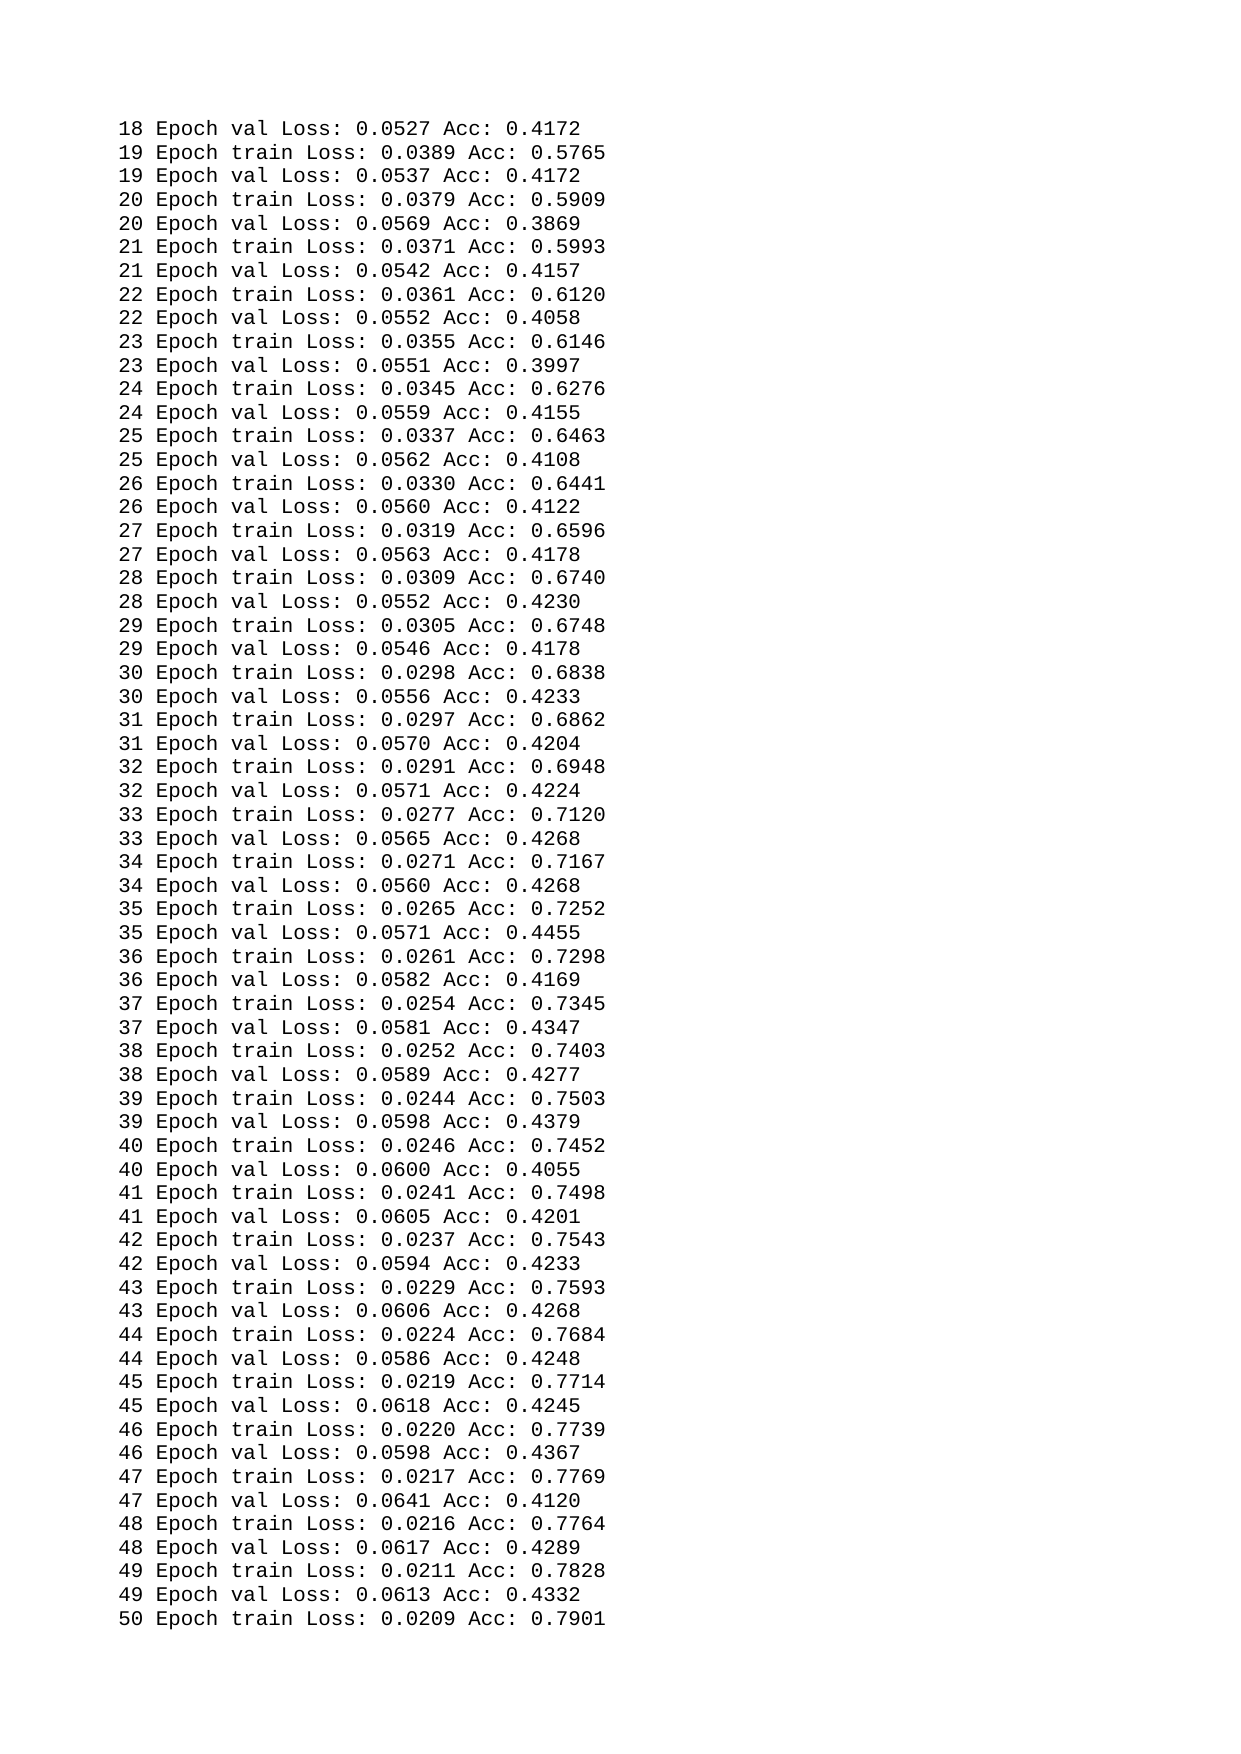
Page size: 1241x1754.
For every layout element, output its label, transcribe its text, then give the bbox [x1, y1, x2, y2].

text 24 Epoch val Loss: 0.0559 Acc: 0.4155 [118, 402, 1122, 426]
text 44 Epoch val Loss: 0.0586 Acc: 0.4248 [118, 1348, 1122, 1371]
text 30 Epoch val Loss: 0.0556 Acc: 0.4233 [118, 686, 1122, 709]
text 23 Epoch train Loss: 0.0355 Acc: 0.6146 [118, 331, 1122, 354]
text 45 Epoch val Loss: 0.0618 Acc: 0.4245 [118, 1395, 1122, 1419]
text 43 Epoch train Loss: 0.0229 Acc: 0.7593 [118, 1277, 1122, 1300]
text 29 Epoch val Loss: 0.0546 Acc: 0.4178 [118, 638, 1122, 662]
text 47 Epoch val Loss: 0.0641 Acc: 0.4120 [118, 1489, 1122, 1513]
text 37 Epoch val Loss: 0.0581 Acc: 0.4347 [118, 1017, 1122, 1040]
text 39 Epoch train Loss: 0.0244 Acc: 0.7503 [118, 1088, 1122, 1111]
text 36 Epoch train Loss: 0.0261 Acc: 0.7298 [118, 946, 1122, 969]
text 38 Epoch train Loss: 0.0252 Acc: 0.7403 [118, 1040, 1122, 1064]
text 23 Epoch val Loss: 0.0551 Acc: 0.3997 [118, 354, 1122, 378]
text 20 Epoch val Loss: 0.0569 Acc: 0.3869 [118, 213, 1122, 236]
text 38 Epoch val Loss: 0.0589 Acc: 0.4277 [118, 1064, 1122, 1088]
text 49 Epoch val Loss: 0.0613 Acc: 0.4332 [118, 1584, 1122, 1608]
text 46 Epoch train Loss: 0.0220 Acc: 0.7739 [118, 1419, 1122, 1442]
text 25 Epoch train Loss: 0.0337 Acc: 0.6463 [118, 426, 1122, 449]
text 40 Epoch train Loss: 0.0246 Acc: 0.7452 [118, 1135, 1122, 1158]
text 19 Epoch train Loss: 0.0389 Acc: 0.5765 [118, 142, 1122, 165]
text 47 Epoch train Loss: 0.0217 Acc: 0.7769 [118, 1466, 1122, 1489]
text 41 Epoch train Loss: 0.0241 Acc: 0.7498 [118, 1182, 1122, 1206]
text 43 Epoch val Loss: 0.0606 Acc: 0.4268 [118, 1300, 1122, 1324]
text 33 Epoch train Loss: 0.0277 Acc: 0.7120 [118, 804, 1122, 827]
text 50 Epoch train Loss: 0.0209 Acc: 0.7901 [118, 1608, 1122, 1631]
text 22 Epoch val Loss: 0.0552 Acc: 0.4058 [118, 307, 1122, 331]
text 32 Epoch train Loss: 0.0291 Acc: 0.6948 [118, 757, 1122, 780]
text 26 Epoch train Loss: 0.0330 Acc: 0.6441 [118, 473, 1122, 496]
text 24 Epoch train Loss: 0.0345 Acc: 0.6276 [118, 378, 1122, 402]
text 46 Epoch val Loss: 0.0598 Acc: 0.4367 [118, 1442, 1122, 1466]
text 21 Epoch val Loss: 0.0542 Acc: 0.4157 [118, 260, 1122, 284]
text 42 Epoch val Loss: 0.0594 Acc: 0.4233 [118, 1253, 1122, 1277]
text 31 Epoch train Loss: 0.0297 Acc: 0.6862 [118, 709, 1122, 733]
text 29 Epoch train Loss: 0.0305 Acc: 0.6748 [118, 615, 1122, 638]
text 27 Epoch val Loss: 0.0563 Acc: 0.4178 [118, 544, 1122, 567]
text 19 Epoch val Loss: 0.0537 Acc: 0.4172 [118, 165, 1122, 189]
text 25 Epoch val Loss: 0.0562 Acc: 0.4108 [118, 449, 1122, 473]
text 35 Epoch val Loss: 0.0571 Acc: 0.4455 [118, 922, 1122, 946]
text 28 Epoch val Loss: 0.0552 Acc: 0.4230 [118, 591, 1122, 615]
text 26 Epoch val Loss: 0.0560 Acc: 0.4122 [118, 496, 1122, 520]
text 18 Epoch val Loss: 0.0527 Acc: 0.4172 [118, 118, 1122, 142]
text 49 Epoch train Loss: 0.0211 Acc: 0.7828 [118, 1561, 1122, 1584]
text 22 Epoch train Loss: 0.0361 Acc: 0.6120 [118, 284, 1122, 307]
text 48 Epoch train Loss: 0.0216 Acc: 0.7764 [118, 1513, 1122, 1537]
text 37 Epoch train Loss: 0.0254 Acc: 0.7345 [118, 993, 1122, 1017]
text 30 Epoch train Loss: 0.0298 Acc: 0.6838 [118, 662, 1122, 686]
text 27 Epoch train Loss: 0.0319 Acc: 0.6596 [118, 520, 1122, 544]
text 39 Epoch val Loss: 0.0598 Acc: 0.4379 [118, 1111, 1122, 1135]
text 40 Epoch val Loss: 0.0600 Acc: 0.4055 [118, 1158, 1122, 1182]
text 21 Epoch train Loss: 0.0371 Acc: 0.5993 [118, 236, 1122, 260]
text 45 Epoch train Loss: 0.0219 Acc: 0.7714 [118, 1371, 1122, 1395]
text 34 Epoch train Loss: 0.0271 Acc: 0.7167 [118, 851, 1122, 875]
text 28 Epoch train Loss: 0.0309 Acc: 0.6740 [118, 567, 1122, 591]
text 36 Epoch val Loss: 0.0582 Acc: 0.4169 [118, 969, 1122, 993]
text 34 Epoch val Loss: 0.0560 Acc: 0.4268 [118, 875, 1122, 898]
text 32 Epoch val Loss: 0.0571 Acc: 0.4224 [118, 780, 1122, 804]
text 44 Epoch train Loss: 0.0224 Acc: 0.7684 [118, 1324, 1122, 1348]
text 48 Epoch val Loss: 0.0617 Acc: 0.4289 [118, 1537, 1122, 1561]
text 33 Epoch val Loss: 0.0565 Acc: 0.4268 [118, 827, 1122, 851]
text 42 Epoch train Loss: 0.0237 Acc: 0.7543 [118, 1229, 1122, 1253]
text 35 Epoch train Loss: 0.0265 Acc: 0.7252 [118, 898, 1122, 922]
text 41 Epoch val Loss: 0.0605 Acc: 0.4201 [118, 1206, 1122, 1229]
text 20 Epoch train Loss: 0.0379 Acc: 0.5909 [118, 189, 1122, 213]
text 31 Epoch val Loss: 0.0570 Acc: 0.4204 [118, 733, 1122, 757]
